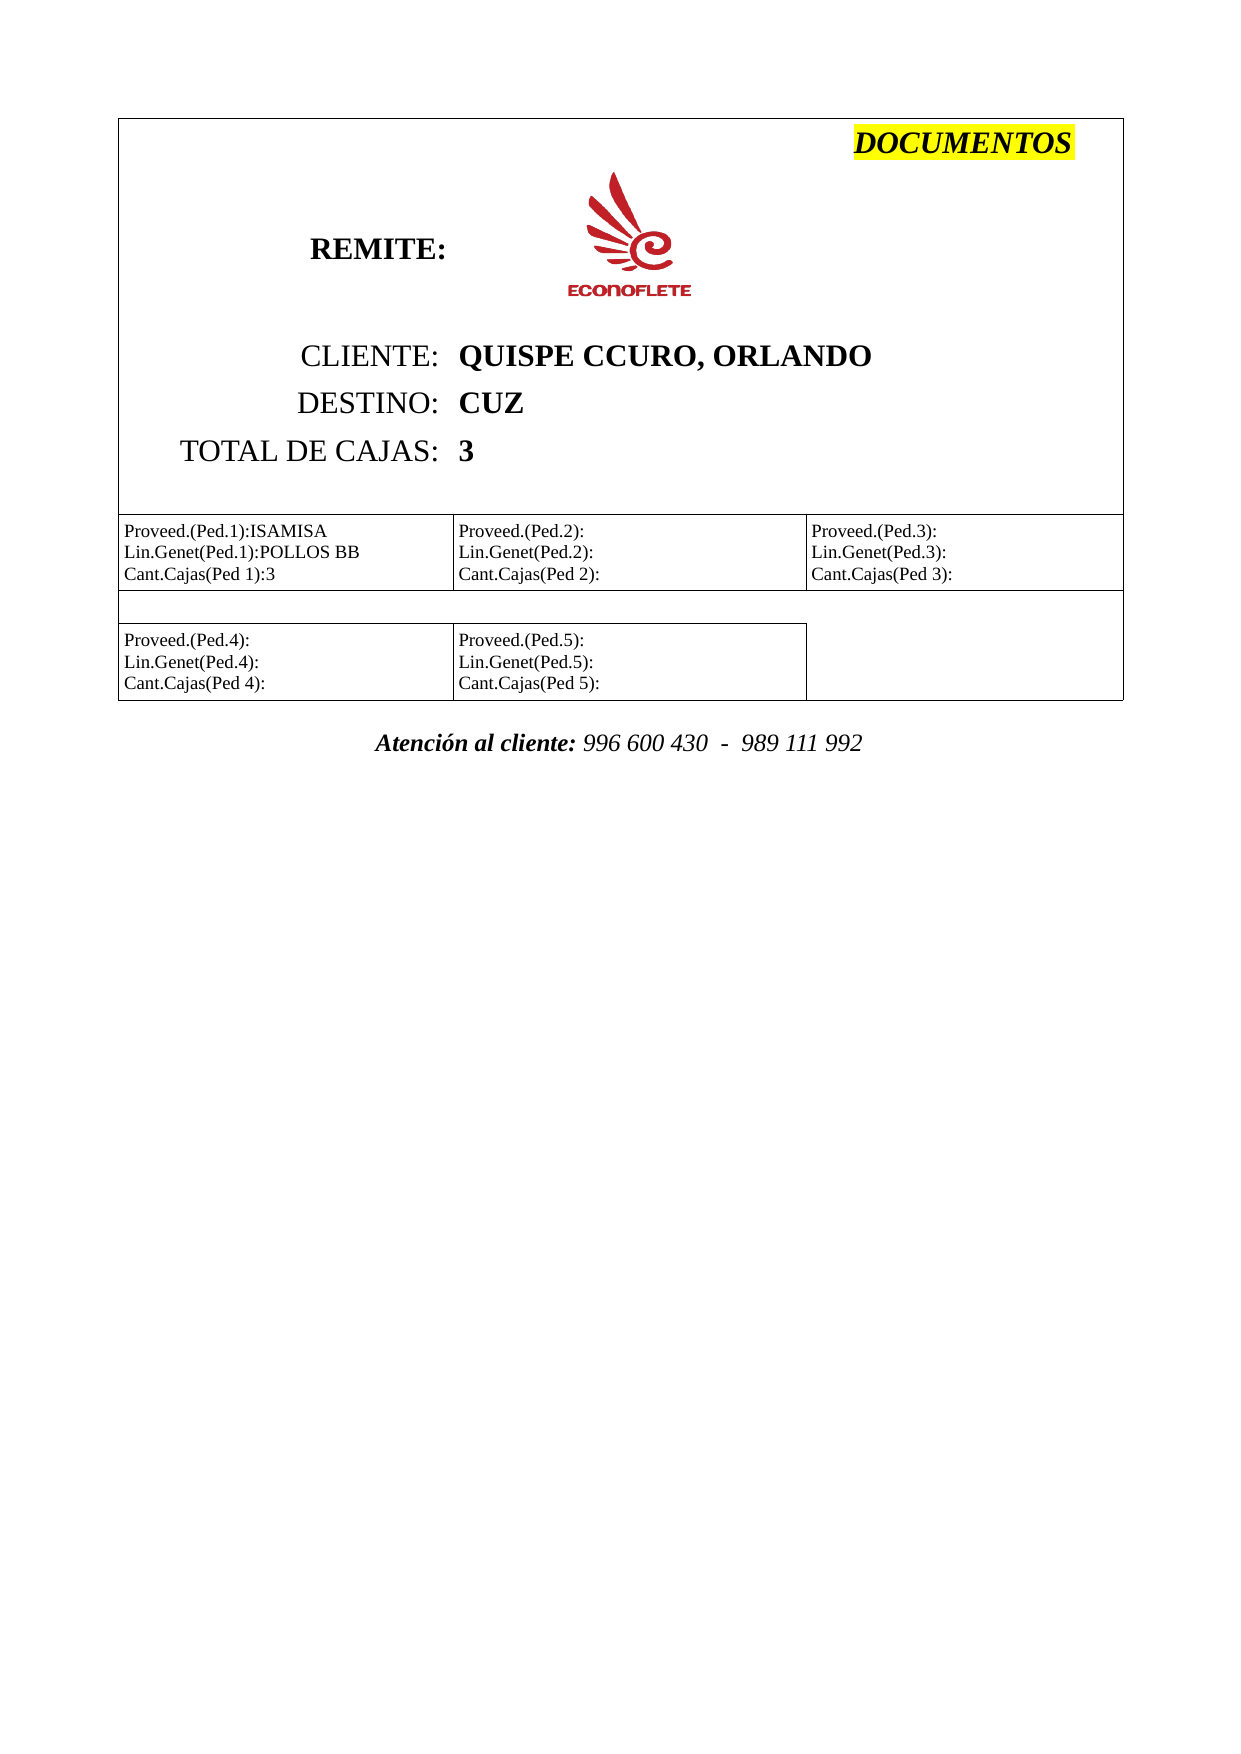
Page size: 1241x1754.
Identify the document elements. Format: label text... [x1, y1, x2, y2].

table_cell [806, 379, 1123, 426]
table_cell 3 [453, 426, 1123, 474]
table_cell TOTAL DE CAJAS: [119, 426, 453, 474]
table_cell [806, 166, 1123, 332]
table_cell Proveed.(Ped.4): Lin.Genet(Ped.4): Cant.Cajas(Ped 4): [119, 624, 453, 699]
table_cell [453, 166, 806, 332]
table_cell [806, 591, 1123, 623]
table_cell [119, 591, 453, 623]
table_cell [806, 474, 1123, 514]
table_cell [453, 474, 806, 514]
picture [552, 171, 707, 297]
table_cell Proveed.(Ped.3): Lin.Genet(Ped.3): Cant.Cajas(Ped 3): [807, 515, 1123, 590]
table_cell Proveed.(Ped.1):ISAMISA Lin.Genet(Ped.1):POLLOS BB Cant.Cajas(Ped 1):3 [119, 515, 453, 590]
table_cell DESTINO: [119, 379, 453, 426]
table_cell [807, 623, 1123, 699]
table_cell Proveed.(Ped.5): Lin.Genet(Ped.5): Cant.Cajas(Ped 5): [454, 624, 806, 699]
table_cell [119, 474, 453, 514]
table_cell CLIENTE: [119, 332, 453, 379]
text Atención al cliente: 996 600 430 - 989 111 992 [118, 728, 1122, 757]
table_cell QUISPE CCURO, ORLANDO [453, 332, 1123, 379]
table_header [119, 119, 453, 166]
table_cell REMITE: [119, 166, 453, 332]
table_cell [453, 591, 806, 623]
table_header DOCUMENTOS [806, 119, 1123, 166]
table_cell Proveed.(Ped.2): Lin.Genet(Ped.2): Cant.Cajas(Ped 2): [454, 515, 806, 590]
table_cell CUZ [453, 379, 806, 426]
table_header [453, 119, 806, 166]
